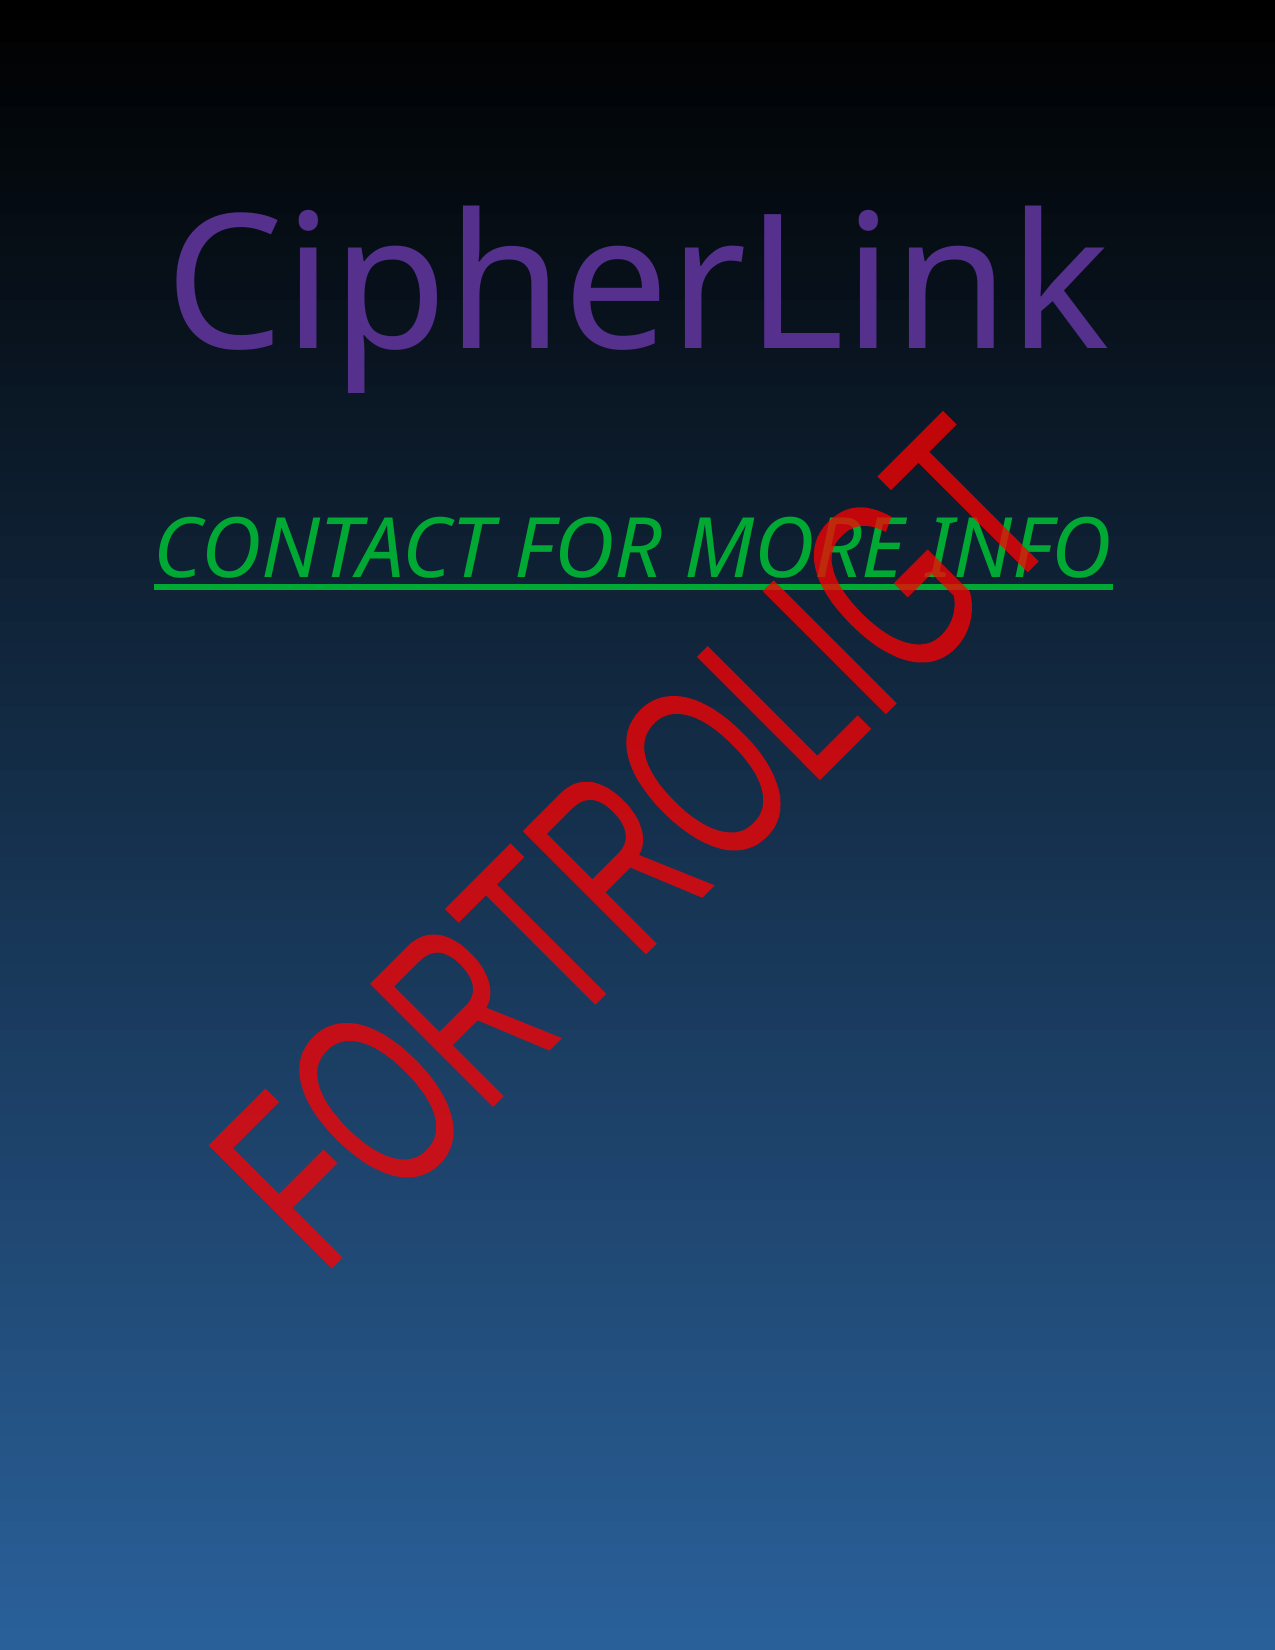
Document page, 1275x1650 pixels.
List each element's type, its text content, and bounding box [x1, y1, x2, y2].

text CONTACT FOR MORE INFO [785, 590, 830, 602]
text CONTACT FOR MORE INFO [957, 488, 1157, 602]
text CipherLink [118, 148, 1157, 403]
text CONTACT FOR MORE INFO [844, 590, 954, 602]
text CONTACT FOR MORE INFO [118, 488, 971, 602]
text CONTACT FOR MORE INFO [980, 526, 999, 565]
